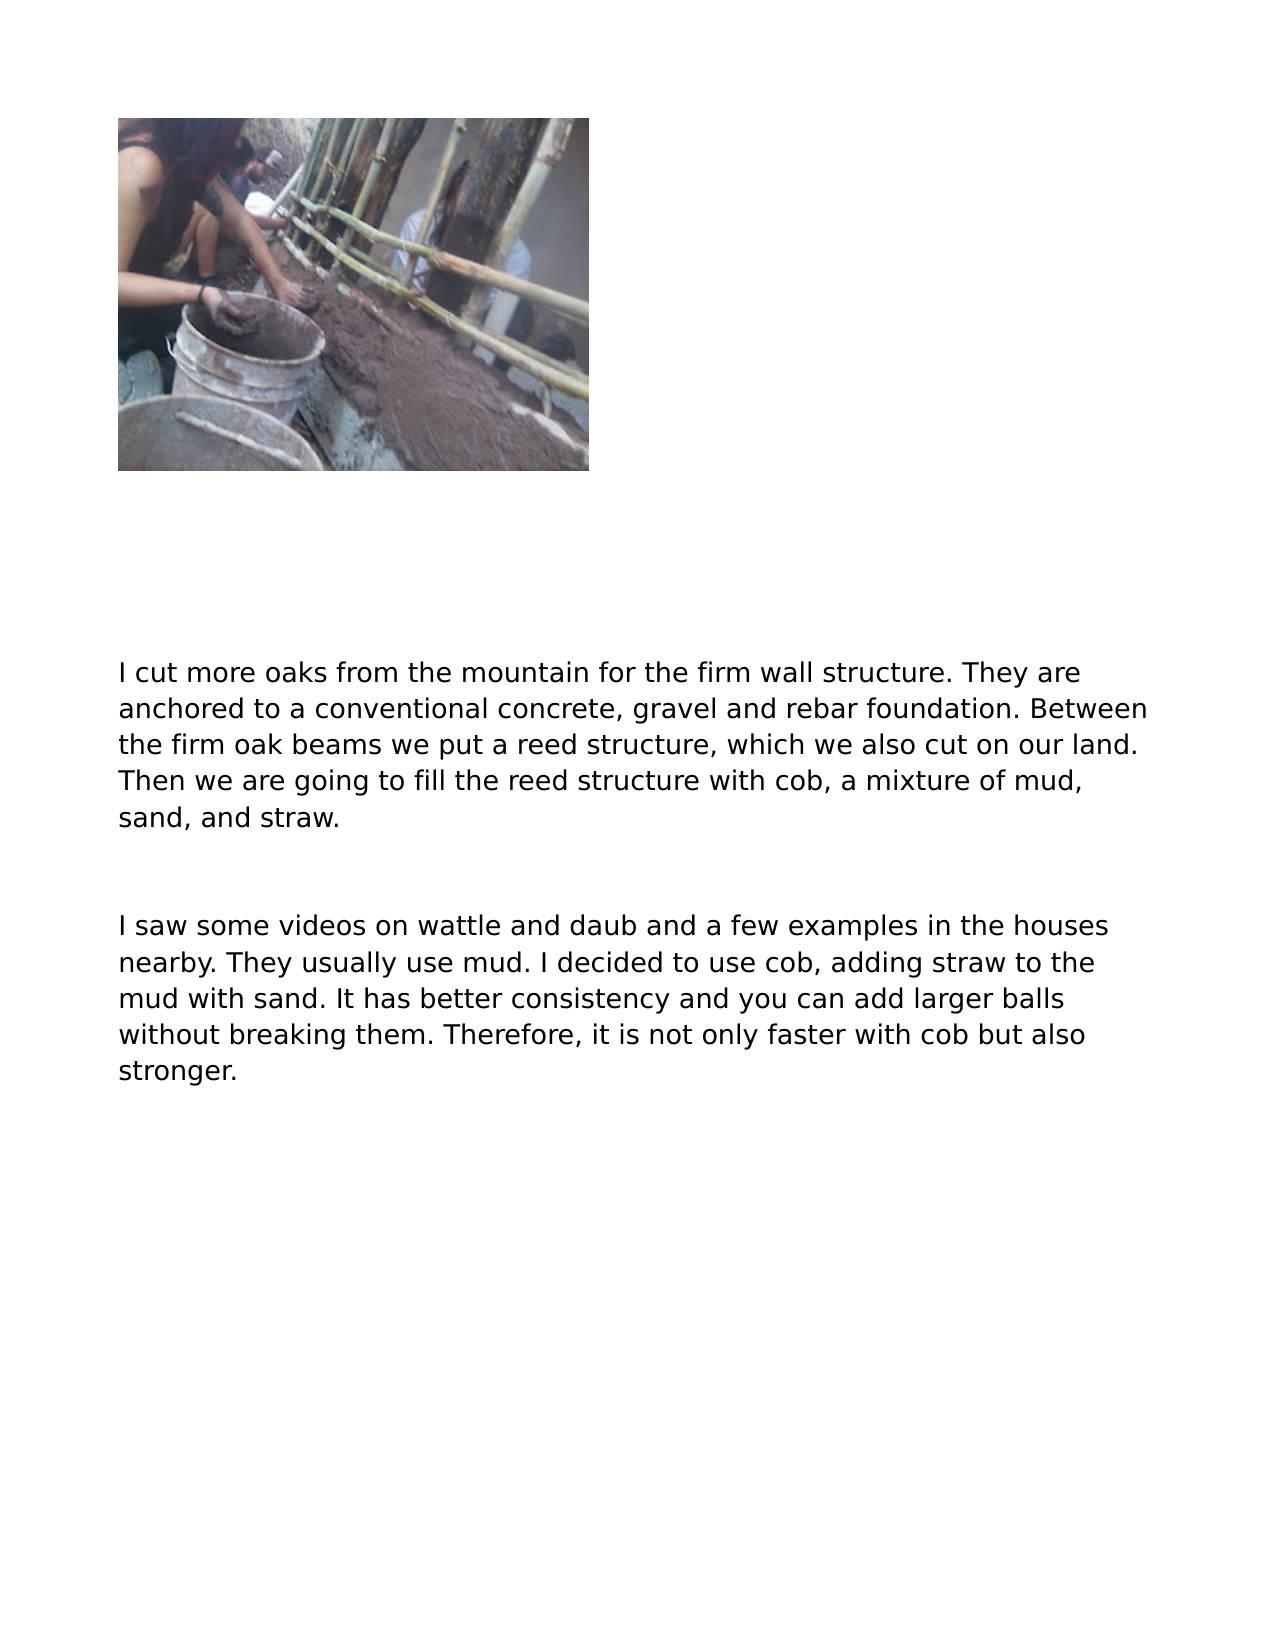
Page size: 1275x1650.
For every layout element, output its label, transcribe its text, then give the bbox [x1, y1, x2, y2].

picture [118, 118, 589, 471]
text I cut more oaks from the mountain for the firm wall structure. They are anchored to a conventional concrete, gravel and rebar foundation. Between the firm oak beams we put a reed structure, which we also cut on our land. Then we are going to fill the reed structure with cob, a mixture of mud, sand, and straw. I saw some videos on wattle and daub and a few examples in the houses nearby. They usually use mud. I decided to use cob, adding straw to the mud with sand. It has better consistency and you can add larger balls without breaking them. Therefore, it is not only faster with cob but also stronger. [118, 476, 1157, 1196]
